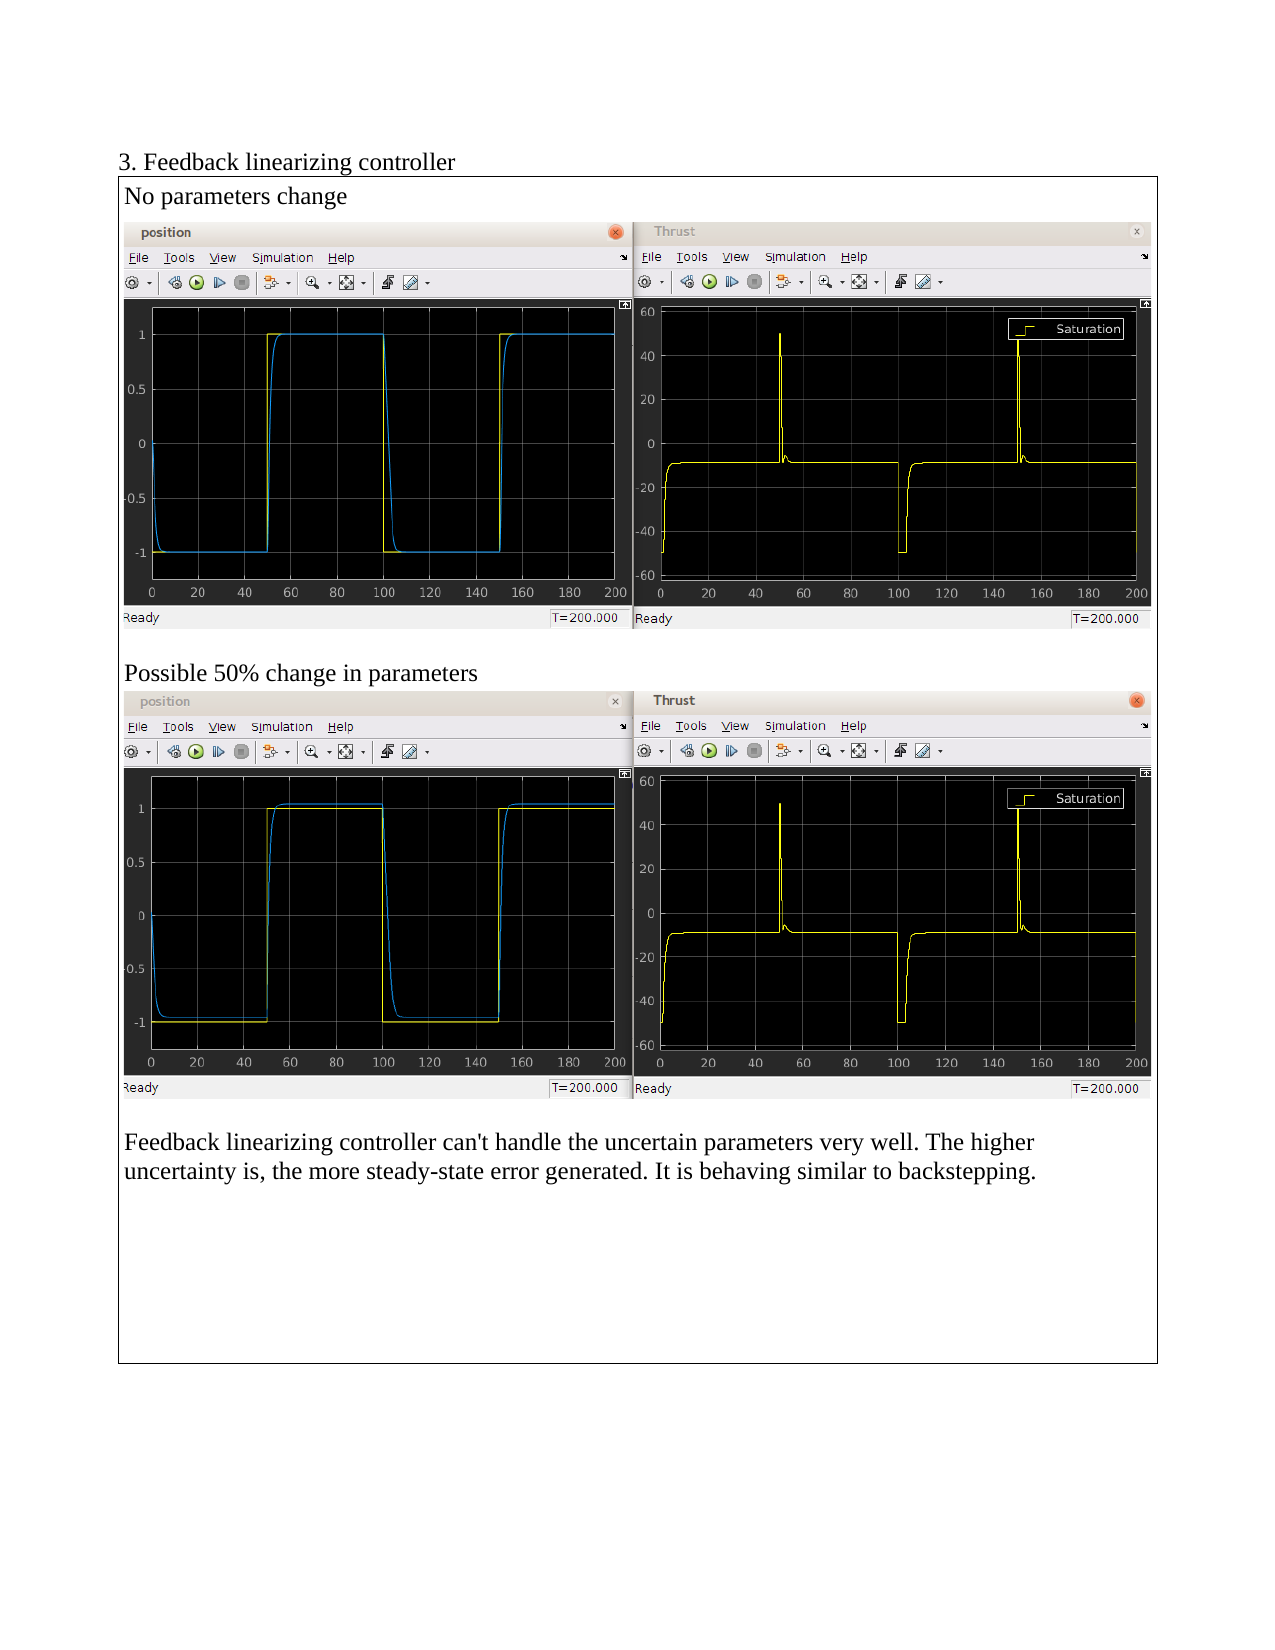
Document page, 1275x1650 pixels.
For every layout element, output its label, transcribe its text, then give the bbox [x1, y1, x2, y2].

text 3. Feedback linearizing controller [118, 147, 1157, 176]
picture [123, 222, 1152, 629]
picture [123, 691, 1152, 1099]
table_header No parameters change Possible 50% change in parameters Feedback linearizing controller can't handle the uncertain parameters very well. The higher uncertainty is, the more steady-state error generated. It is behaving similar to backstepping. [119, 177, 1157, 1363]
